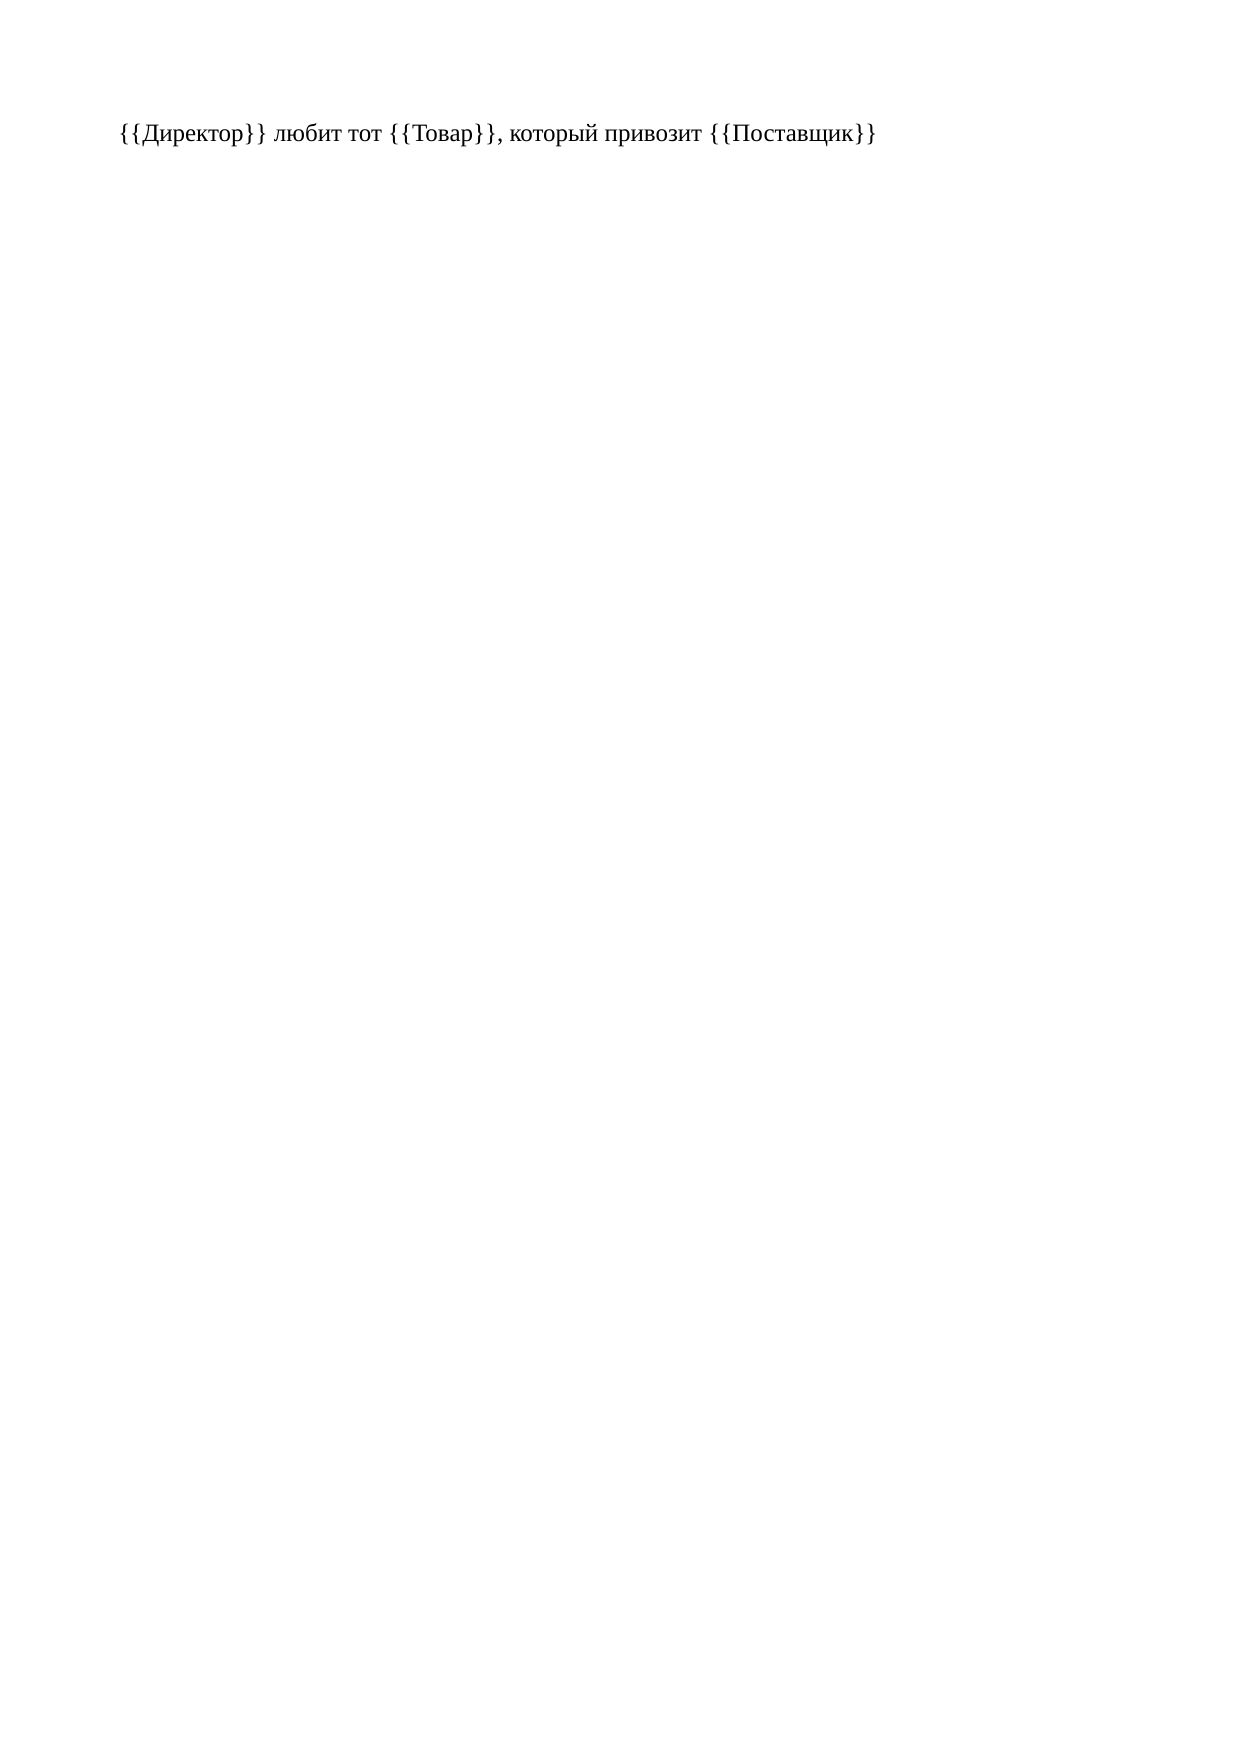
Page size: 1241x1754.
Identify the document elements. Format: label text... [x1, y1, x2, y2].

text {{Директор}} любит тот {{Товар}}, который привозит {{Поставщик}} [118, 118, 1122, 147]
